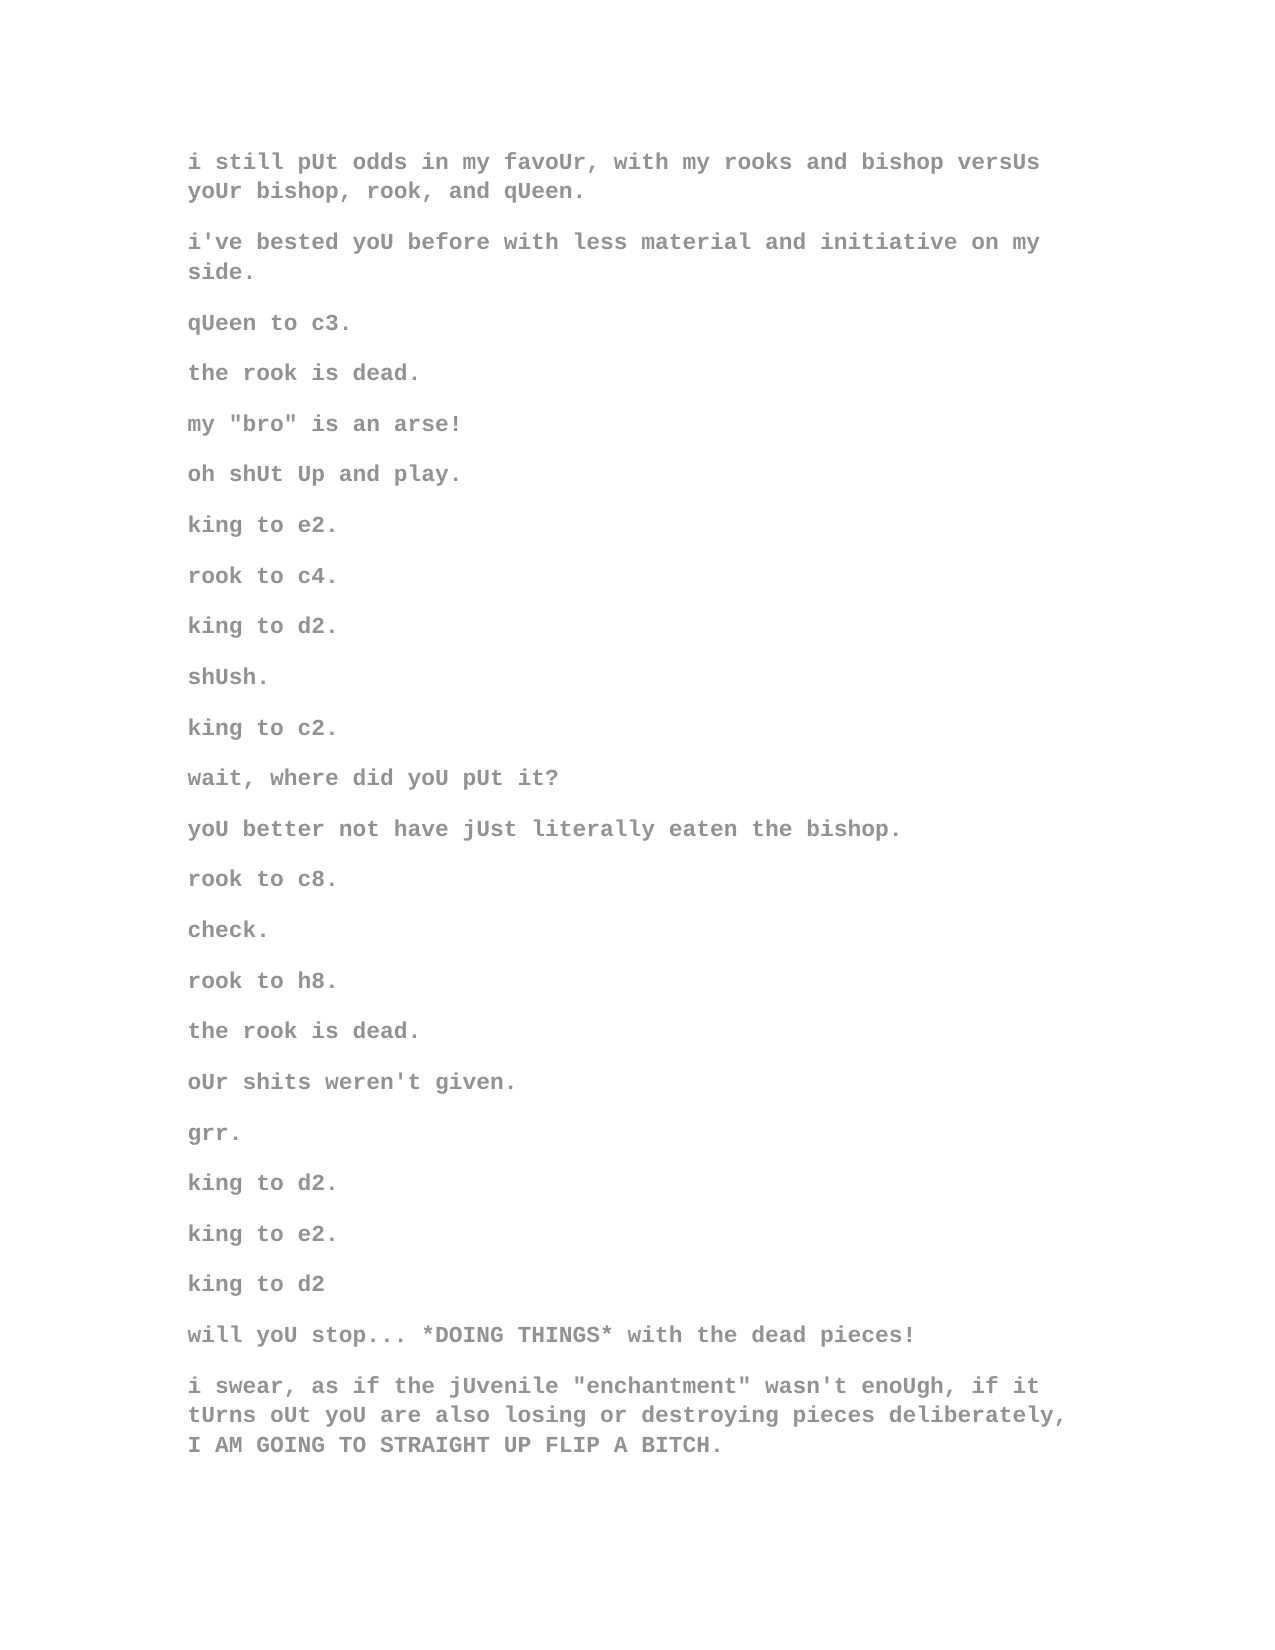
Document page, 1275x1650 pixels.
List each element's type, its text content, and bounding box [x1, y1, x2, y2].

text i swear, as if the jUvenile "enchantment" wasn't enoUgh, if it tUrns oUt yoU are also losing or destroying pieces deliberately, I AM GOING TO STRAIGHT UP FLIP A BITCH. [187, 1374, 1087, 1459]
text qUeen to c3. [187, 311, 1087, 337]
text king to d2. [187, 1171, 1087, 1197]
text king to c2. [187, 716, 1087, 742]
text king to d2 [187, 1273, 1087, 1299]
text king to d2. [187, 614, 1087, 641]
text grr. [187, 1121, 1087, 1147]
text the rook is dead. [187, 1019, 1087, 1046]
text oh shUt Up and play. [187, 463, 1087, 489]
text rook to c4. [187, 564, 1087, 590]
text wait, where did yoU pUt it? [187, 766, 1087, 792]
text shUsh. [187, 665, 1087, 691]
text will yoU stop... *DOING THINGS* with the dead pieces! [187, 1323, 1087, 1349]
text king to e2. [187, 1222, 1087, 1248]
text rook to h8. [187, 969, 1087, 995]
text king to e2. [187, 513, 1087, 539]
text my "bro" is an arse! [187, 412, 1087, 438]
text oUr shits weren't given. [187, 1070, 1087, 1096]
text the rook is dead. [187, 361, 1087, 387]
text yoU better not have jUst literally eaten the bishop. [187, 817, 1087, 843]
text check. [187, 918, 1087, 944]
text rook to c8. [187, 868, 1087, 894]
text i still pUt odds in my favoUr, with my rooks and bishop versUs yoUr bishop, rook, and qUeen. [187, 150, 1087, 206]
text i've bested yoU before with less material and initiative on my side. [187, 230, 1087, 286]
